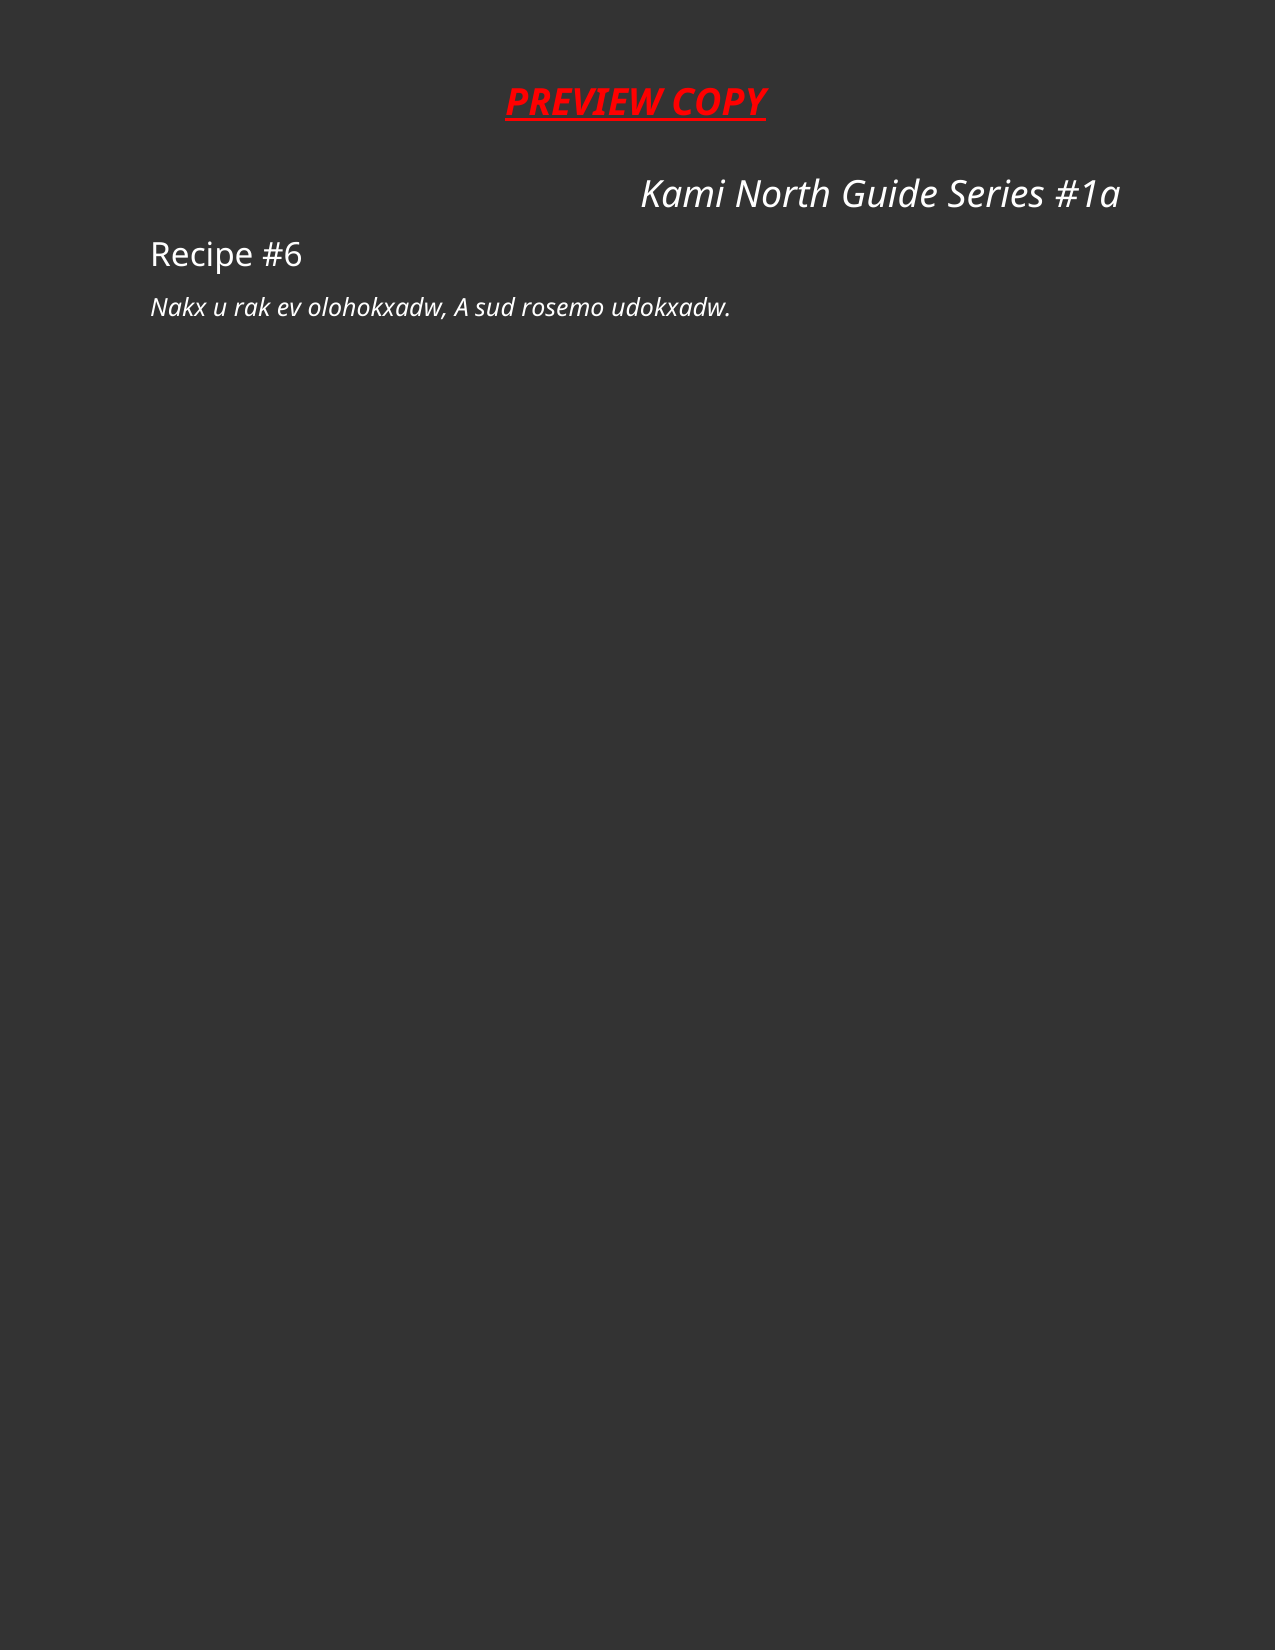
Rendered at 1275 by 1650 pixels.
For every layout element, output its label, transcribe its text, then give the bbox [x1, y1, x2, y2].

text Nakx u rak ev olohokxadw, A sud rosemo udokxadw. [150, 289, 1125, 323]
subtitle Recipe #6 [150, 231, 1125, 277]
